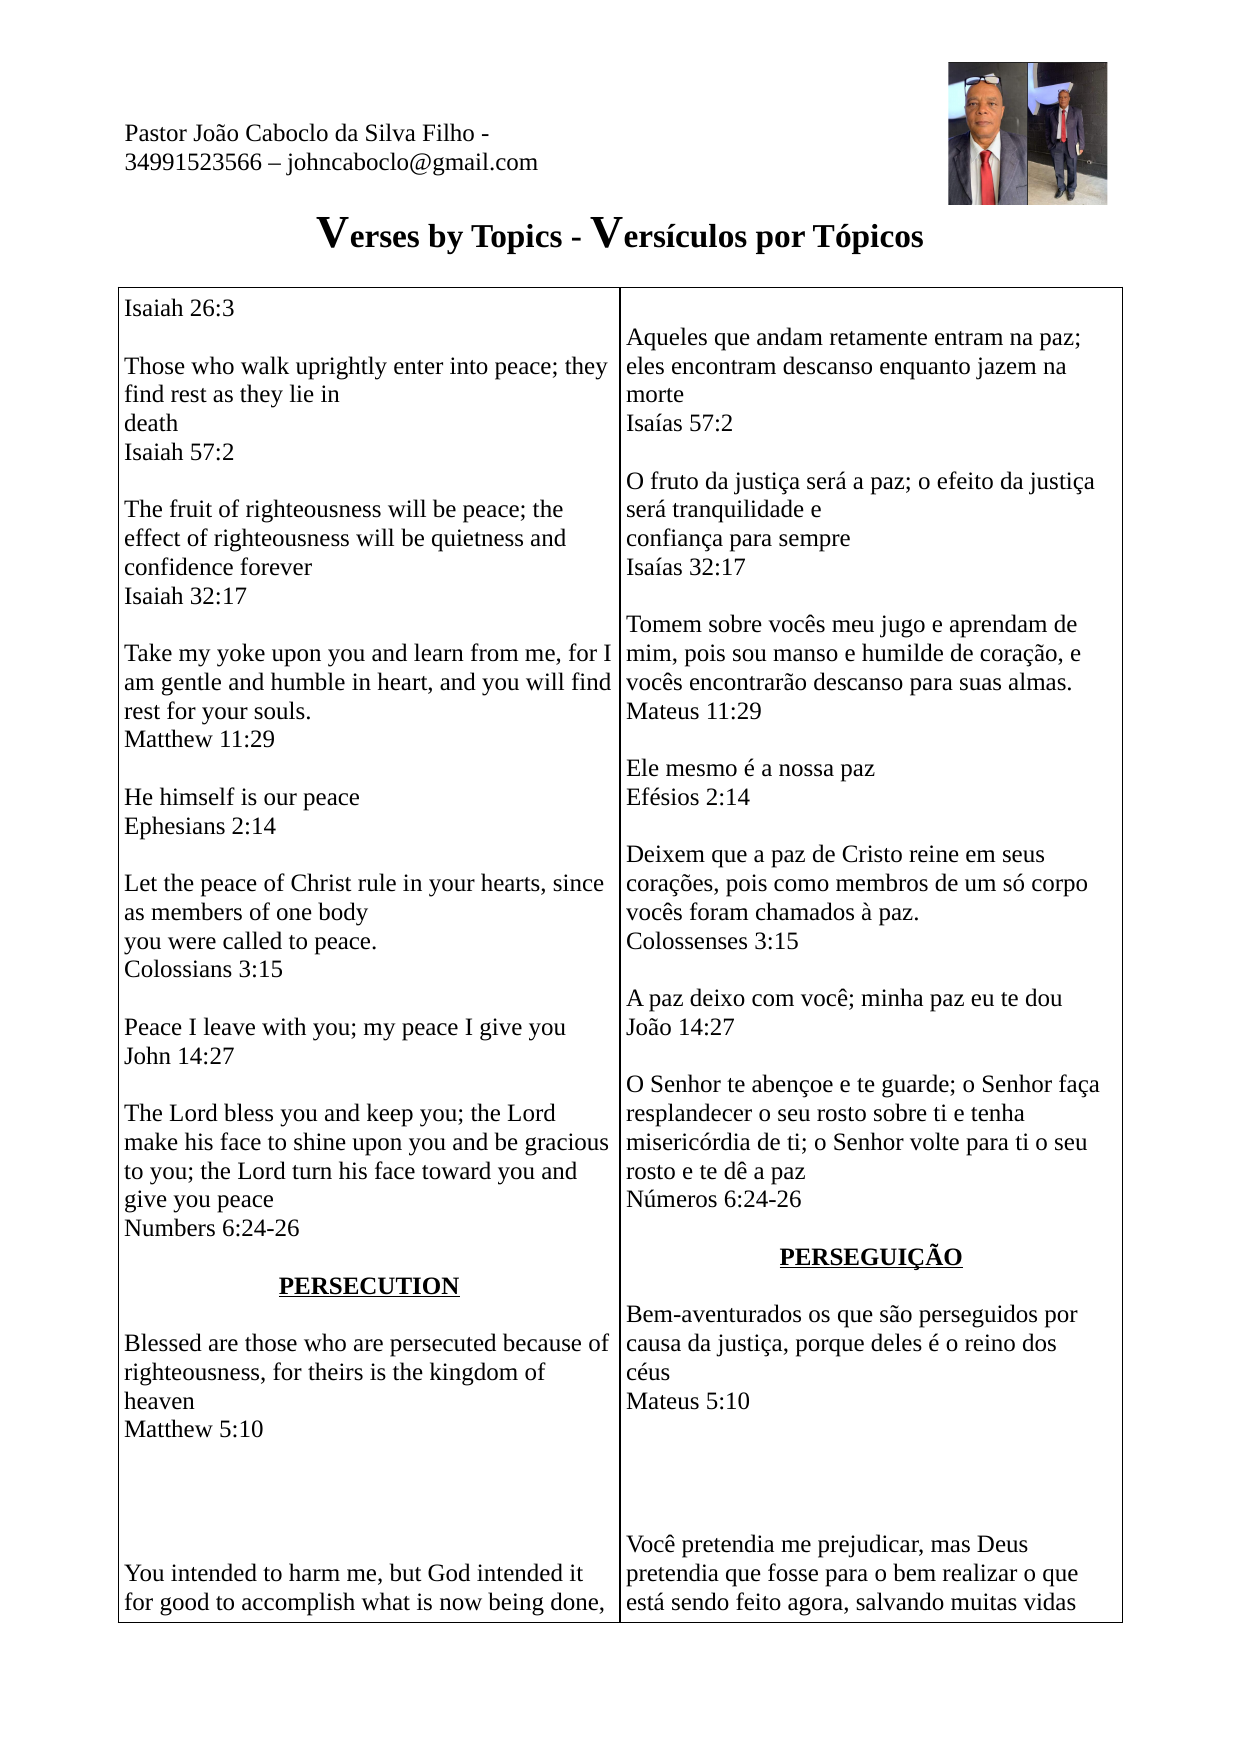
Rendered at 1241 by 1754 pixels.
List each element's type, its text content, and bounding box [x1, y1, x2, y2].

table_cell Aqueles que andam retamente entram na paz; eles encontram descanso enquanto jazem na morte Isaías 57:2 O fruto da justiça será a paz; o efeito da justiça será tranquilidade e confiança para sempre Isaías 32:17 Tomem sobre vocês meu jugo e aprendam de mim, pois sou manso e humilde de coração, e vocês encontrarão descanso para suas almas. Mateus 11:29 Ele mesmo é a nossa paz Efésios 2:14 Deixem que a paz de Cristo reine em seus corações, pois como membros de um só corpo vocês foram chamados à paz. Colossenses 3:15 A paz deixo com você; minha paz eu te dou João 14:27 O Senhor te abençoe e te guarde; o Senhor faça resplandecer o seu rosto sobre ti e tenha misericórdia de ti; o Senhor volte para ti o seu rosto e te dê a paz Números 6:24-26 PERSEGUIÇÃO Bem-aventurados os que são perseguidos por causa da justiça, porque deles é o reino dos céus Mateus 5:10 Você pretendia me prejudicar, mas Deus pretendia que fosse para o bem realizar o que está sendo feito agora, salvando muitas vidas [621, 288, 1122, 1622]
table_cell Isaiah 26:3 Those who walk uprightly enter into peace; they find rest as they lie in death Isaiah 57:2 The fruit of righteousness will be peace; the effect of righteousness will be quietness and confidence forever Isaiah 32:17 Take my yoke upon you and learn from me, for I am gentle and humble in heart, and you will find rest for your souls. Matthew 11:29 He himself is our peace Ephesians 2:14 Let the peace of Christ rule in your hearts, since as members of one body you were called to peace. Colossians 3:15 Peace I leave with you; my peace I give you John 14:27 The Lord bless you and keep you; the Lord make his face to shine upon you and be gracious to you; the Lord turn his face toward you and give you peace Numbers 6:24-26 PERSECUTION Blessed are those who are persecuted because of righteousness, for theirs is the kingdom of heaven Matthew 5:10 You intended to harm me, but God intended it for good to accomplish what is now being done, [119, 288, 619, 1622]
picture [948, 62, 1108, 205]
